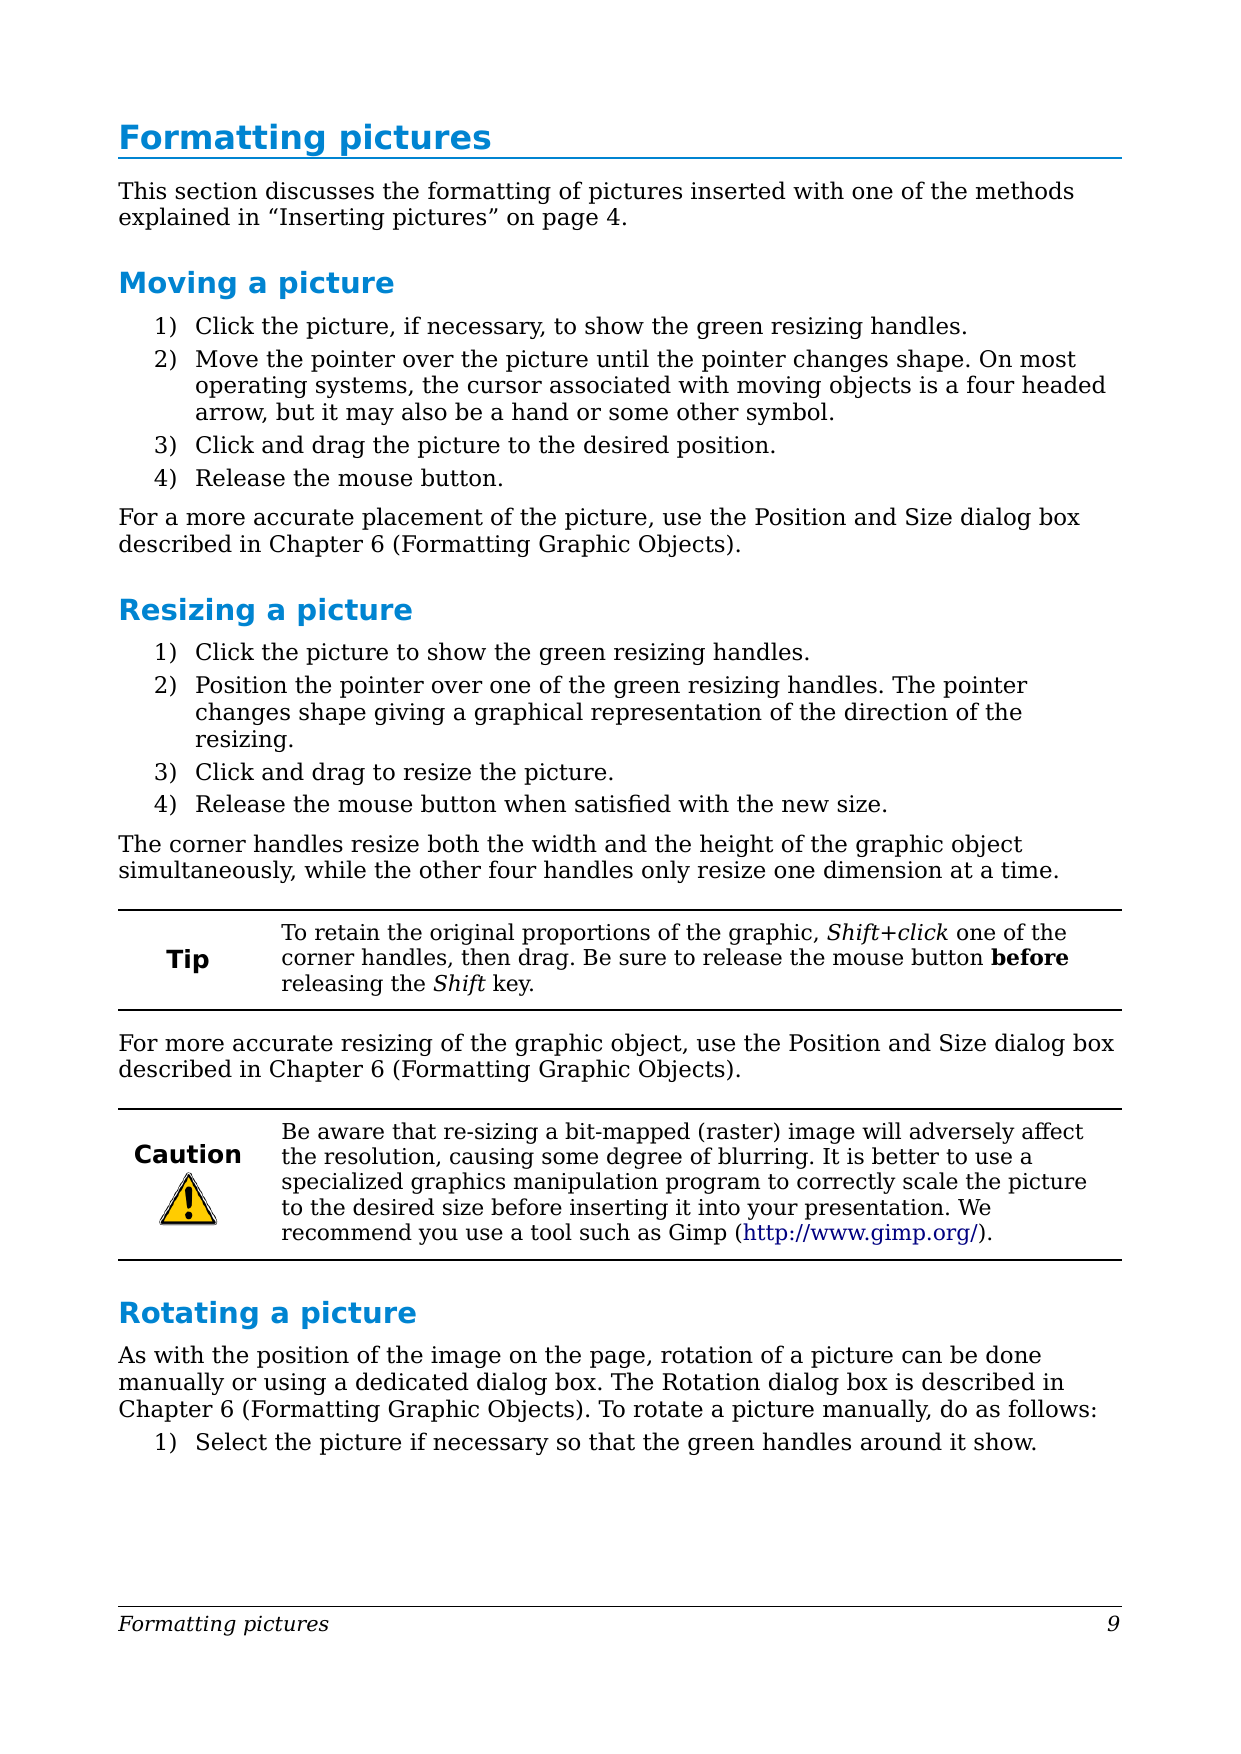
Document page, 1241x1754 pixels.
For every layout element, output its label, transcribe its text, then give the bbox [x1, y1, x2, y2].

list Click and drag the picture to the desired position. [177, 432, 1122, 459]
subtitle Rotating a picture [118, 1296, 1122, 1330]
list Click the picture to show the green resizing handles. [177, 639, 1122, 666]
text For more accurate resizing of the graphic object, use the Position and Size dialog box described in Chapter 6 (Formatting Graphic Objects). [118, 1030, 1122, 1083]
list Click and drag to resize the picture. [177, 759, 1122, 785]
subtitle Resizing a picture [118, 593, 1122, 627]
text This section discusses the formatting of pictures inserted with one of the methods explained in “Inserting pictures” on page 4. [118, 178, 1122, 231]
table_header Caution [118, 1110, 257, 1258]
list Release the mouse button. [177, 465, 1122, 492]
text For a more accurate placement of the picture, use the Position and Size dialog box described in Chapter 6 (Formatting Graphic Objects). [118, 504, 1122, 558]
list Position the pointer over one of the green resizing handles. The pointer changes shape giving a graphical representation of the direction of the resizing. [177, 672, 1122, 752]
list Release the mouse button when satisfied with the new size. [177, 792, 1122, 818]
subtitle Formatting pictures [118, 118, 1122, 157]
list Click the picture, if necessary, to show the green resizing handles. [177, 313, 1122, 340]
list Select the picture if necessary so that the green handles around it show. [177, 1429, 1122, 1456]
picture [155, 1169, 220, 1229]
table_header Be aware that re-sizing a bit-mapped (raster) image will adversely affect the resolution, causing some degree of blurring. It is better to use a specialized graphics manipulation program to correctly scale the picture to the desired size before inserting it into your presentation. We recommend you use a tool such as Gimp (http://www.gimp.org/). [258, 1110, 1122, 1258]
list Move the pointer over the picture until the pointer changes shape. On most operating systems, the cursor associated with moving objects is a four headed arrow, but it may also be a hand or some other symbol. [177, 346, 1122, 426]
list As with the position of the image on the page, rotation of a picture can be done manually or using a dedicated dialog box. The Rotation dialog box is described in Chapter 6 (Formatting Graphic Objects). To rotate a picture manually, do as follows: [118, 1342, 1122, 1422]
table_header Tip [118, 911, 257, 1009]
text The corner handles resize both the width and the height of the graphic object simultaneously, while the other four handles only resize one dimension at a time. [118, 831, 1122, 884]
table_header To retain the original proportions of the graphic, Shift+click one of the corner handles, then drag. Be sure to release the mouse button before releasing the Shift key. [258, 911, 1122, 1009]
subtitle Moving a picture [118, 267, 1122, 301]
